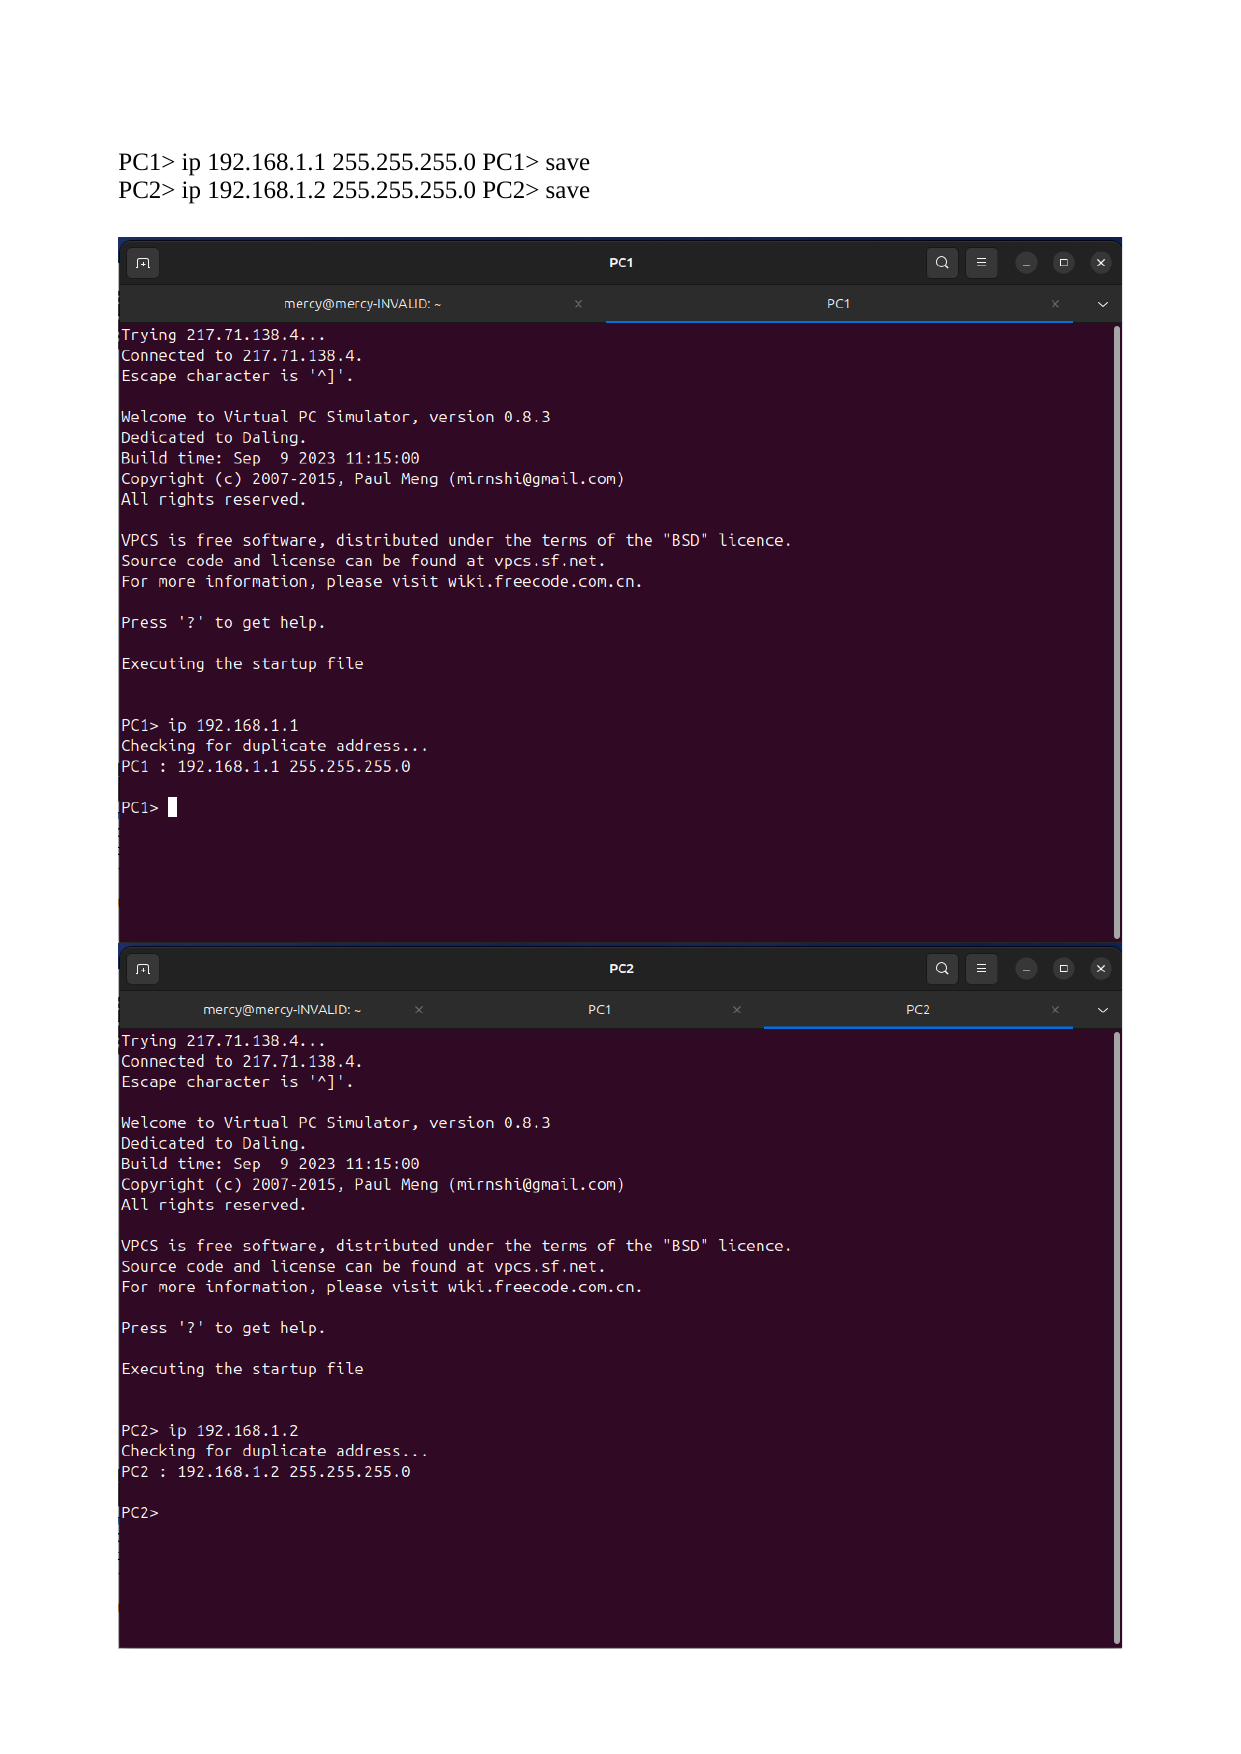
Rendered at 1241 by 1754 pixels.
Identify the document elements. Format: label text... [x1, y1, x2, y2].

text PC1> ip 192.168.1.1 255.255.255.0 PC1> save [118, 147, 1122, 176]
picture [118, 237, 1123, 1649]
text PC2> ip 192.168.1.2 255.255.255.0 PC2> save [118, 176, 1122, 204]
